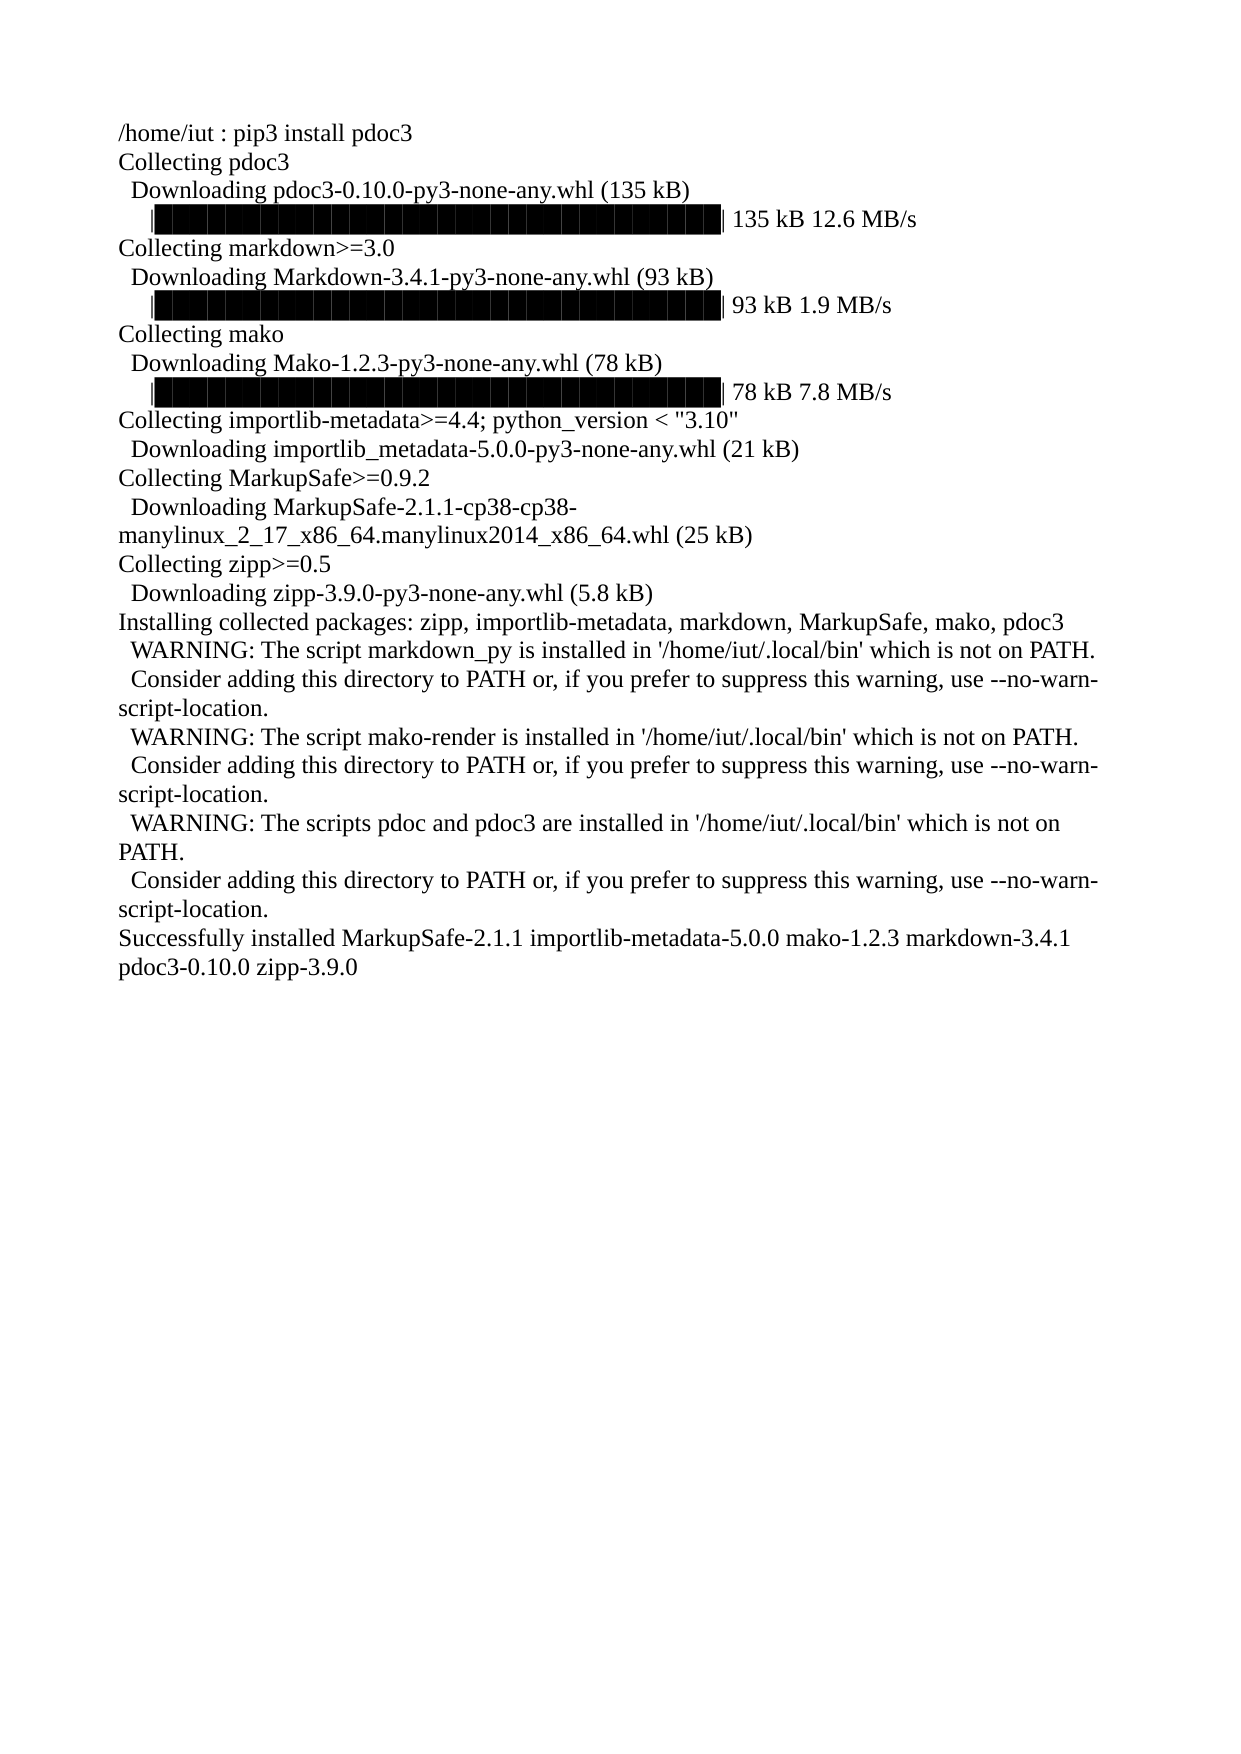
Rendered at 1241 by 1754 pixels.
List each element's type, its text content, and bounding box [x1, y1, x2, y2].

text |████████████████████████████████| 93 kB 1.9 MB/s [721, 291, 1122, 319]
text Collecting pdoc3 [118, 147, 1122, 176]
text Consider adding this directory to PATH or, if you prefer to suppress this warning, use --no-warn-script-location. [118, 751, 1122, 808]
text /home/iut : pip3 install pdoc3 [118, 118, 1122, 147]
text Downloading Markdown-3.4.1-py3-none-any.whl (93 kB) [118, 262, 1122, 291]
text Collecting markdown>=3.0 [118, 233, 1122, 262]
text WARNING: The scripts pdoc and pdoc3 are installed in '/home/iut/.local/bin' which is not on PATH. [118, 808, 1122, 866]
text Collecting mako [118, 319, 1122, 348]
text Collecting zipp>=0.5 [118, 549, 1122, 578]
text Consider adding this directory to PATH or, if you prefer to suppress this warning, use --no-warn-script-location. [118, 664, 1122, 722]
text Downloading zipp-3.9.0-py3-none-any.whl (5.8 kB) [118, 578, 1122, 607]
text Successfully installed MarkupSafe-2.1.1 importlib-metadata-5.0.0 mako-1.2.3 markdown-3.4.1 pdoc3-0.10.0 zipp-3.9.0 [118, 923, 1122, 981]
text Collecting MarkupSafe>=0.9.2 [118, 463, 1122, 492]
text Downloading pdoc3-0.10.0-py3-none-any.whl (135 kB) [118, 176, 1122, 204]
text Downloading MarkupSafe-2.1.1-cp38-cp38-manylinux_2_17_x86_64.manylinux2014_x86_64.whl (25 kB) [118, 492, 1122, 549]
text |████████████████████████████████| 135 kB 12.6 MB/s [118, 204, 154, 233]
text WARNING: The script markdown_py is installed in '/home/iut/.local/bin' which is not on PATH. [118, 636, 1122, 664]
text |████████████████████████████████| 78 kB 7.8 MB/s [118, 377, 154, 406]
text Consider adding this directory to PATH or, if you prefer to suppress this warning, use --no-warn-script-location. [118, 866, 1122, 923]
text Downloading Mako-1.2.3-py3-none-any.whl (78 kB) [118, 348, 1122, 377]
text |████████████████████████████████| 93 kB 1.9 MB/s [118, 291, 154, 319]
text Collecting importlib-metadata>=4.4; python_version < "3.10" [118, 406, 1122, 434]
text Downloading importlib_metadata-5.0.0-py3-none-any.whl (21 kB) [118, 434, 1122, 463]
text WARNING: The script mako-render is installed in '/home/iut/.local/bin' which is not on PATH. [118, 722, 1122, 751]
text |████████████████████████████████| 78 kB 7.8 MB/s [721, 377, 1122, 406]
text |████████████████████████████████| 135 kB 12.6 MB/s [721, 204, 1122, 233]
text Installing collected packages: zipp, importlib-metadata, markdown, MarkupSafe, mako, pdoc3 [118, 607, 1122, 636]
